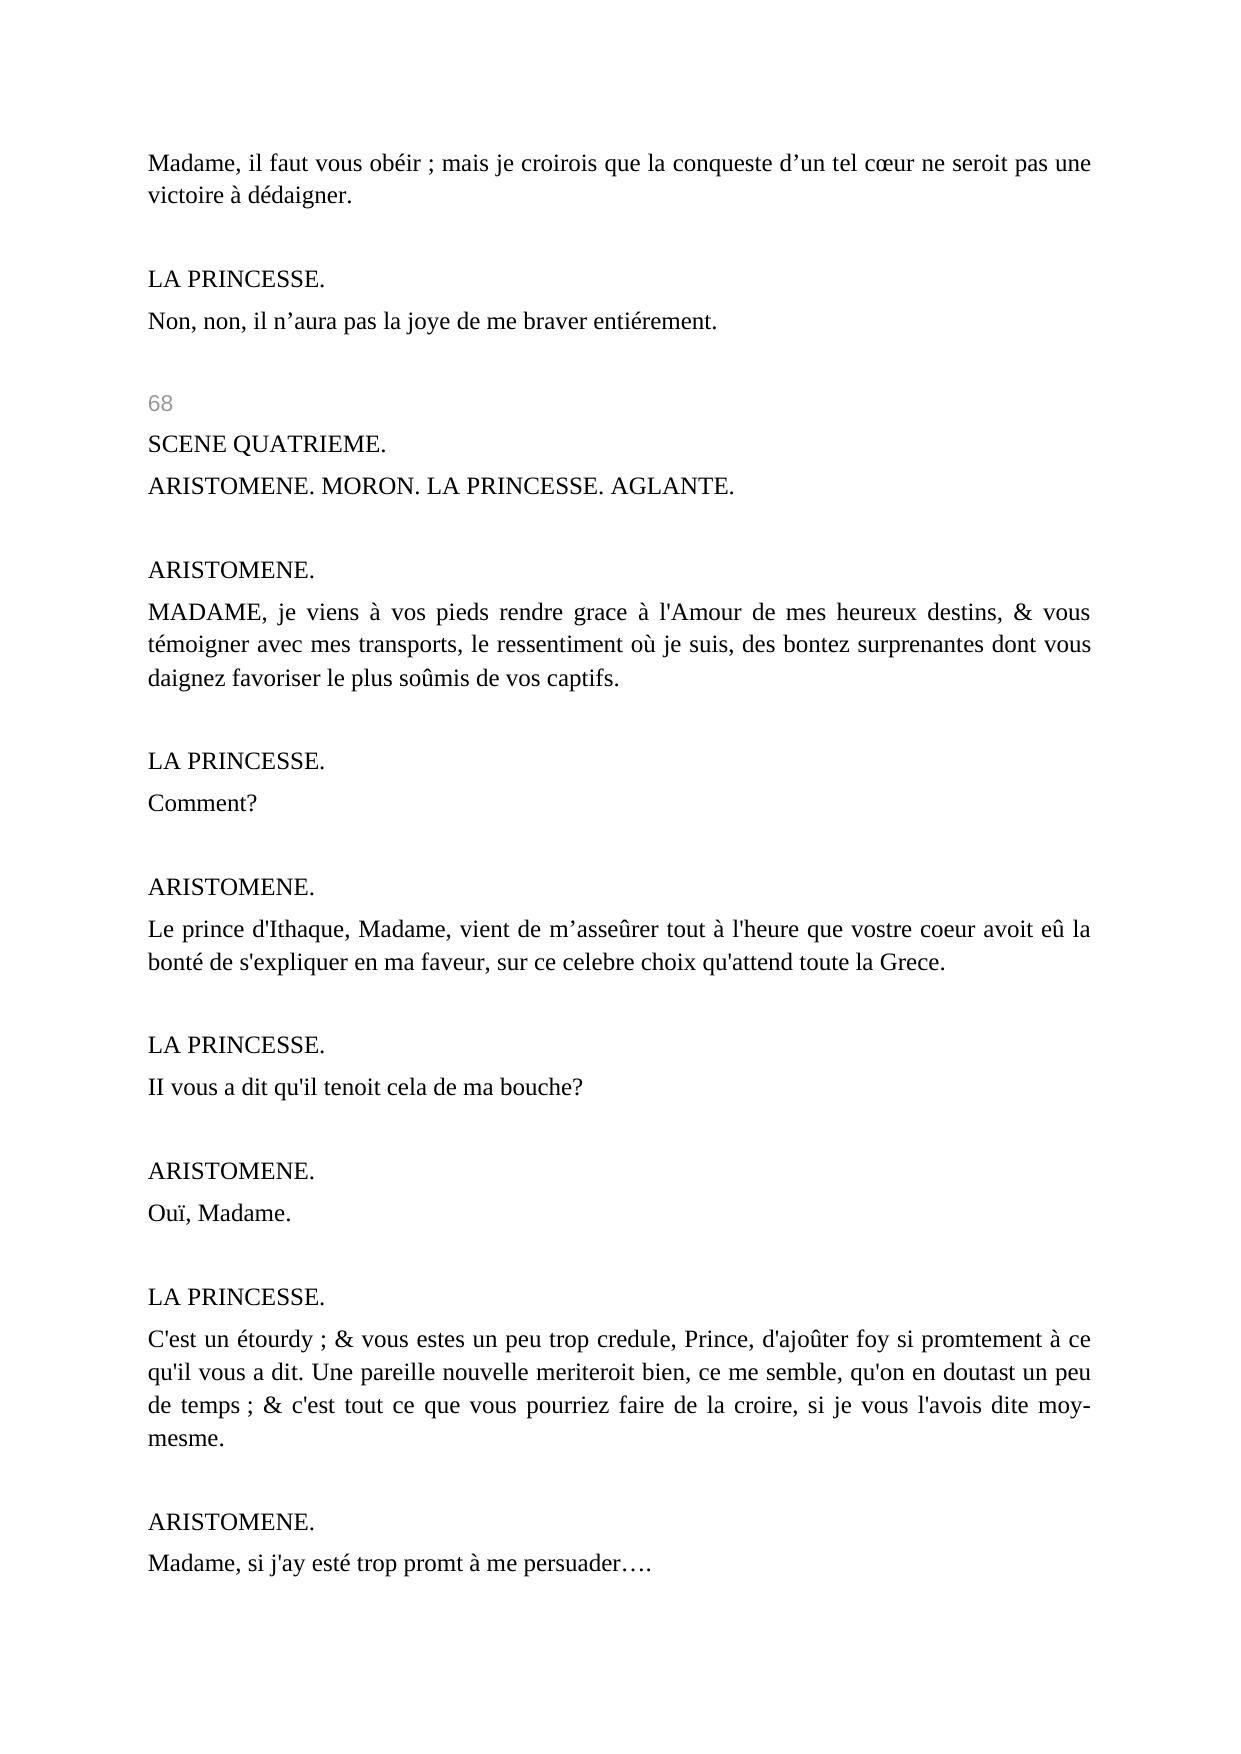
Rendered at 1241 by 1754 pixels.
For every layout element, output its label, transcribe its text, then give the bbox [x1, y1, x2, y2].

text LA PRINCESSE. [148, 1282, 1093, 1311]
text MADAME, je viens à vos pieds rendre grace à l'Amour de mes heureux destins, & vous témoigner avec mes transports, le ressentiment où je suis, des bontez surprenantes dont vous daignez favoriser le plus soûmis de vos captifs. [148, 597, 1093, 691]
text Madame, il faut vous obéir ; mais je croirois que la conqueste d’un tel cœur ne seroit pas une victoire à dédaigner. [148, 148, 1093, 209]
text ARISTOMENE. MORON. LA PRINCESSE. AGLANTE. [148, 471, 1093, 500]
text SCENE QUATRIEME. [148, 429, 1093, 458]
text ARISTOMENE. [148, 1507, 1093, 1535]
text Madame, si j'ay esté trop promt à me persuader…. [148, 1548, 1093, 1577]
text 68 [173, 390, 1093, 416]
text Comment? [148, 788, 1093, 817]
text ARISTOMENE. [148, 1156, 1093, 1185]
text Le prince d'Ithaque, Madame, vient de m’asseûrer tout à l'heure que vostre coeur avoit eû la bonté de s'expliquer en ma faveur, sur ce celebre choix qu'attend toute la Grece. [148, 914, 1093, 976]
text LA PRINCESSE. [148, 264, 1093, 293]
text Non, non, il n’aura pas la joye de me braver entiérement. [148, 306, 1093, 335]
text ARISTOMENE. [148, 872, 1093, 901]
text Ouï, Madame. [148, 1198, 1093, 1227]
text C'est un étourdy ; & vous estes un peu trop credule, Prince, d'ajoûter foy si promtement à ce qu'il vous a dit. Une pareille nouvelle meriteroit bien, ce me semble, qu'on en doutast un peu de temps ; & c'est tout ce que vous pourriez faire de la croire, si je vous l'avois dite moy-mesme. [148, 1324, 1093, 1452]
text LA PRINCESSE. [148, 746, 1093, 775]
text II vous a dit qu'il tenoit cela de ma bouche? [148, 1072, 1093, 1101]
text ARISTOMENE. [148, 555, 1093, 583]
text LA PRINCESSE. [148, 1031, 1093, 1059]
